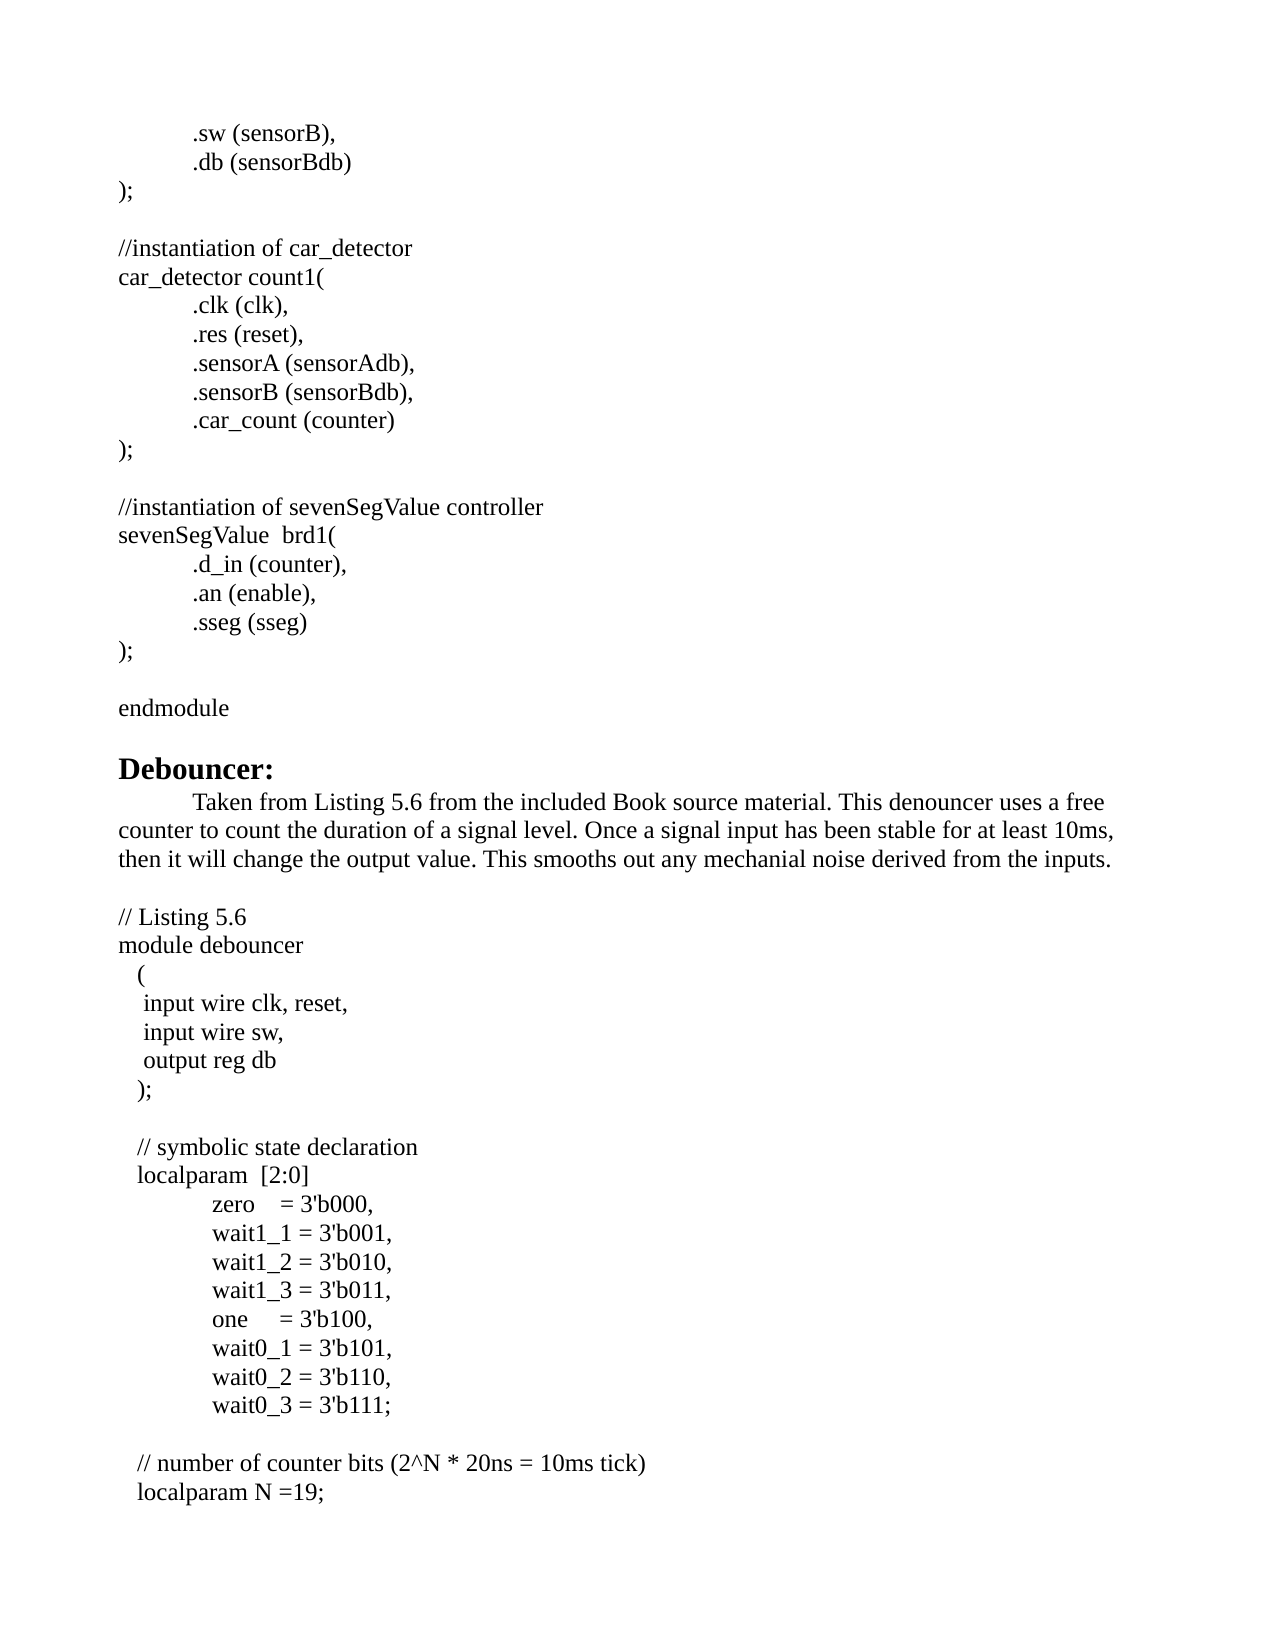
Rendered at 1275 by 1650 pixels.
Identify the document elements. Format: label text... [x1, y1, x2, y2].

text input wire clk, reset, [118, 988, 1157, 1017]
text wait0_2 = 3'b110, [118, 1362, 1157, 1390]
text ); [118, 434, 1157, 463]
text ); [118, 636, 1157, 664]
text // number of counter bits (2^N * 20ns = 10ms tick) [118, 1448, 1157, 1477]
text Debouncer: [118, 751, 1157, 787]
text .sw (sensorB), [118, 118, 1157, 147]
text .sseg (sseg) [118, 607, 1157, 636]
text wait1_2 = 3'b010, [118, 1247, 1157, 1275]
text zero = 3'b000, [118, 1189, 1157, 1218]
text ( [118, 959, 1157, 988]
text .car_count (counter) [118, 406, 1157, 434]
text module debouncer [118, 930, 1157, 959]
text .sensorB (sensorBdb), [118, 377, 1157, 406]
text one = 3'b100, [118, 1304, 1157, 1333]
text output reg db [118, 1045, 1157, 1074]
text localparam [2:0] [118, 1160, 1157, 1189]
text // symbolic state declaration [118, 1132, 1157, 1160]
text ); [118, 176, 1157, 204]
text car_detector count1( [118, 262, 1157, 291]
text localparam N =19; [118, 1477, 1157, 1505]
text ); [118, 1074, 1157, 1103]
text endmodule [118, 693, 1157, 722]
text .an (enable), [118, 578, 1157, 607]
text //instantiation of car_detector [118, 233, 1157, 262]
text wait0_3 = 3'b111; [118, 1390, 1157, 1419]
text // Listing 5.6 [118, 902, 1157, 930]
text wait1_3 = 3'b011, [118, 1275, 1157, 1304]
text sevenSegValue brd1( [118, 521, 1157, 549]
text .res (reset), [118, 319, 1157, 348]
text .db (sensorBdb) [118, 147, 1157, 176]
text .sensorA (sensorAdb), [118, 348, 1157, 377]
text wait1_1 = 3'b001, [118, 1218, 1157, 1247]
text Taken from Listing 5.6 from the included Book source material. This denouncer uses a free counter to count the duration of a signal level. Once a signal input has been stable for at least 10ms, then it will change the output value. This smooths out any mechanial noise derived from the inputs. [118, 787, 1157, 873]
text wait0_1 = 3'b101, [118, 1333, 1157, 1362]
text .clk (clk), [118, 291, 1157, 319]
text .d_in (counter), [118, 549, 1157, 578]
text input wire sw, [118, 1017, 1157, 1045]
text //instantiation of sevenSegValue controller [118, 492, 1157, 521]
